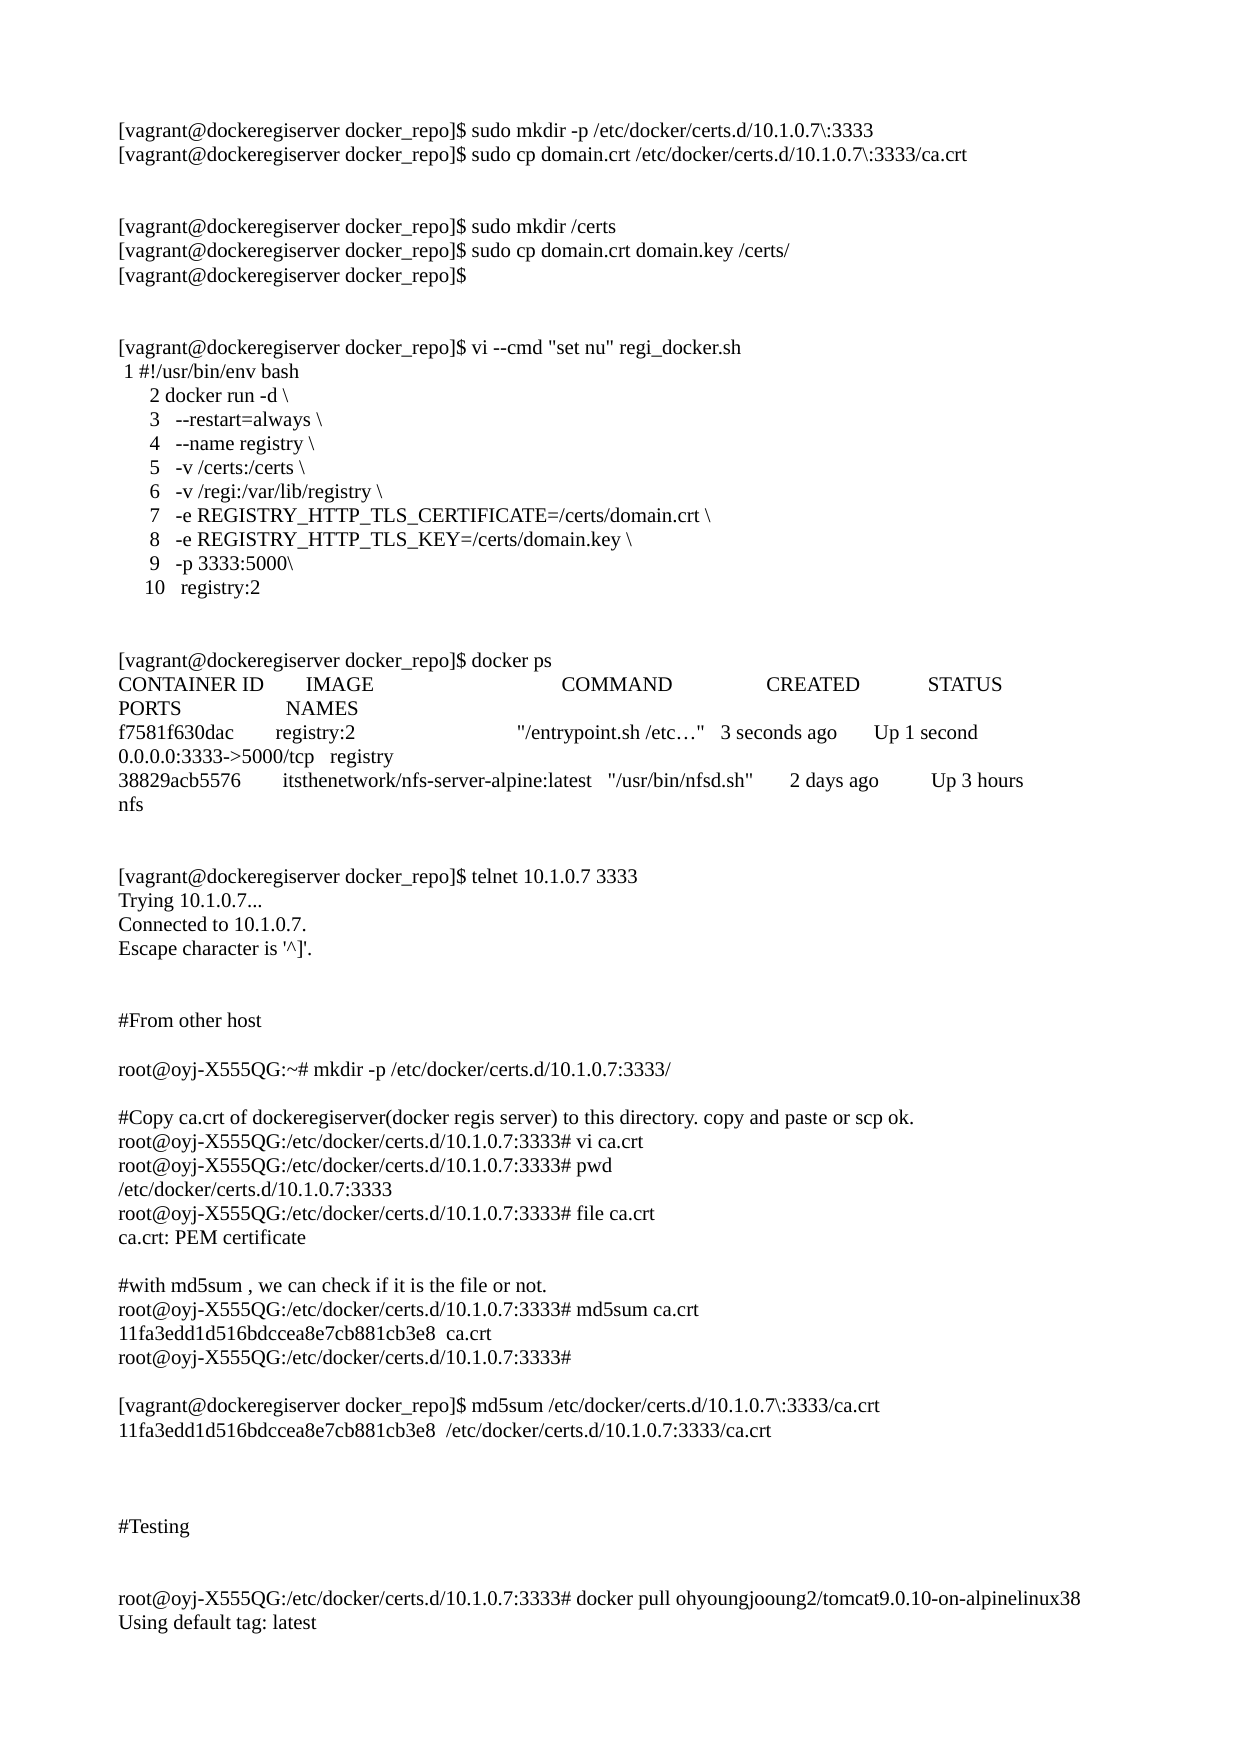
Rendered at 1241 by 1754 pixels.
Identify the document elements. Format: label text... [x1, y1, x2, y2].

text 10 registry:2 [118, 575, 1122, 599]
text CONTAINER ID IMAGE COMMAND CREATED STATUS PORTS NAMES [118, 672, 1122, 720]
text [vagrant@dockeregiserver docker_repo]$ sudo mkdir -p /etc/docker/certs.d/10.1.0.7\:3333 [118, 118, 1122, 142]
text 38829acb5576 itsthenetwork/nfs-server-alpine:latest "/usr/bin/nfsd.sh" 2 days ago Up 3 hours nfs [118, 768, 1122, 816]
text root@oyj-X555QG:/etc/docker/certs.d/10.1.0.7:3333# [118, 1345, 1122, 1369]
text [vagrant@dockeregiserver docker_repo]$ vi --cmd "set nu" regi_docker.sh [118, 335, 1122, 359]
text 11fa3edd1d516bdccea8e7cb881cb3e8 ca.crt [118, 1321, 1122, 1345]
text [vagrant@dockeregiserver docker_repo]$ sudo mkdir /certs [118, 214, 1122, 238]
text #with md5sum , we can check if it is the file or not. [118, 1273, 1122, 1297]
text 1 #!/usr/bin/env bash [118, 359, 1122, 383]
text Trying 10.1.0.7... [118, 888, 1122, 912]
text root@oyj-X555QG:/etc/docker/certs.d/10.1.0.7:3333# md5sum ca.crt [118, 1297, 1122, 1321]
text 9 -p 3333:5000\ [118, 551, 1122, 575]
text 2 docker run -d \ [118, 383, 1122, 407]
text Connected to 10.1.0.7. [118, 912, 1122, 936]
text #From other host [118, 1008, 1122, 1032]
text 3 --restart=always \ [118, 407, 1122, 431]
text root@oyj-X555QG:/etc/docker/certs.d/10.1.0.7:3333# pwd [118, 1153, 1122, 1177]
text [vagrant@dockeregiserver docker_repo]$ [118, 262, 1122, 287]
text [vagrant@dockeregiserver docker_repo]$ md5sum /etc/docker/certs.d/10.1.0.7\:3333/ca.crt [118, 1393, 1122, 1417]
text [vagrant@dockeregiserver docker_repo]$ telnet 10.1.0.7 3333 [118, 864, 1122, 888]
text [vagrant@dockeregiserver docker_repo]$ sudo cp domain.crt /etc/docker/certs.d/10.1.0.7\:3333/ca.crt [118, 142, 1122, 166]
text 4 --name registry \ [118, 431, 1122, 455]
text f7581f630dac registry:2 "/entrypoint.sh /etc…" 3 seconds ago Up 1 second 0.0.0.0:3333->5000/tcp registry [118, 720, 1122, 768]
text 7 -e REGISTRY_HTTP_TLS_CERTIFICATE=/certs/domain.crt \ [118, 503, 1122, 527]
text root@oyj-X555QG:/etc/docker/certs.d/10.1.0.7:3333# file ca.crt [118, 1201, 1122, 1225]
text 5 -v /certs:/certs \ [118, 455, 1122, 479]
text [vagrant@dockeregiserver docker_repo]$ sudo cp domain.crt domain.key /certs/ [118, 238, 1122, 262]
text /etc/docker/certs.d/10.1.0.7:3333 [118, 1177, 1122, 1201]
text root@oyj-X555QG:/etc/docker/certs.d/10.1.0.7:3333# docker pull ohyoungjooung2/tomcat9.0.10-on-alpinelinux38 [118, 1586, 1122, 1610]
text #Copy ca.crt of dockeregiserver(docker regis server) to this directory. copy and paste or scp ok. [118, 1105, 1122, 1129]
text 8 -e REGISTRY_HTTP_TLS_KEY=/certs/domain.key \ [118, 527, 1122, 551]
text #Testing [118, 1514, 1122, 1538]
text [vagrant@dockeregiserver docker_repo]$ docker ps [118, 647, 1122, 672]
text Escape character is '^]'. [118, 936, 1122, 960]
text ca.crt: PEM certificate [118, 1225, 1122, 1249]
text root@oyj-X555QG:/etc/docker/certs.d/10.1.0.7:3333# vi ca.crt [118, 1129, 1122, 1153]
text Using default tag: latest [118, 1610, 1122, 1634]
text 11fa3edd1d516bdccea8e7cb881cb3e8 /etc/docker/certs.d/10.1.0.7:3333/ca.crt [118, 1417, 1122, 1442]
text root@oyj-X555QG:~# mkdir -p /etc/docker/certs.d/10.1.0.7:3333/ [118, 1057, 1122, 1081]
text 6 -v /regi:/var/lib/registry \ [118, 479, 1122, 503]
